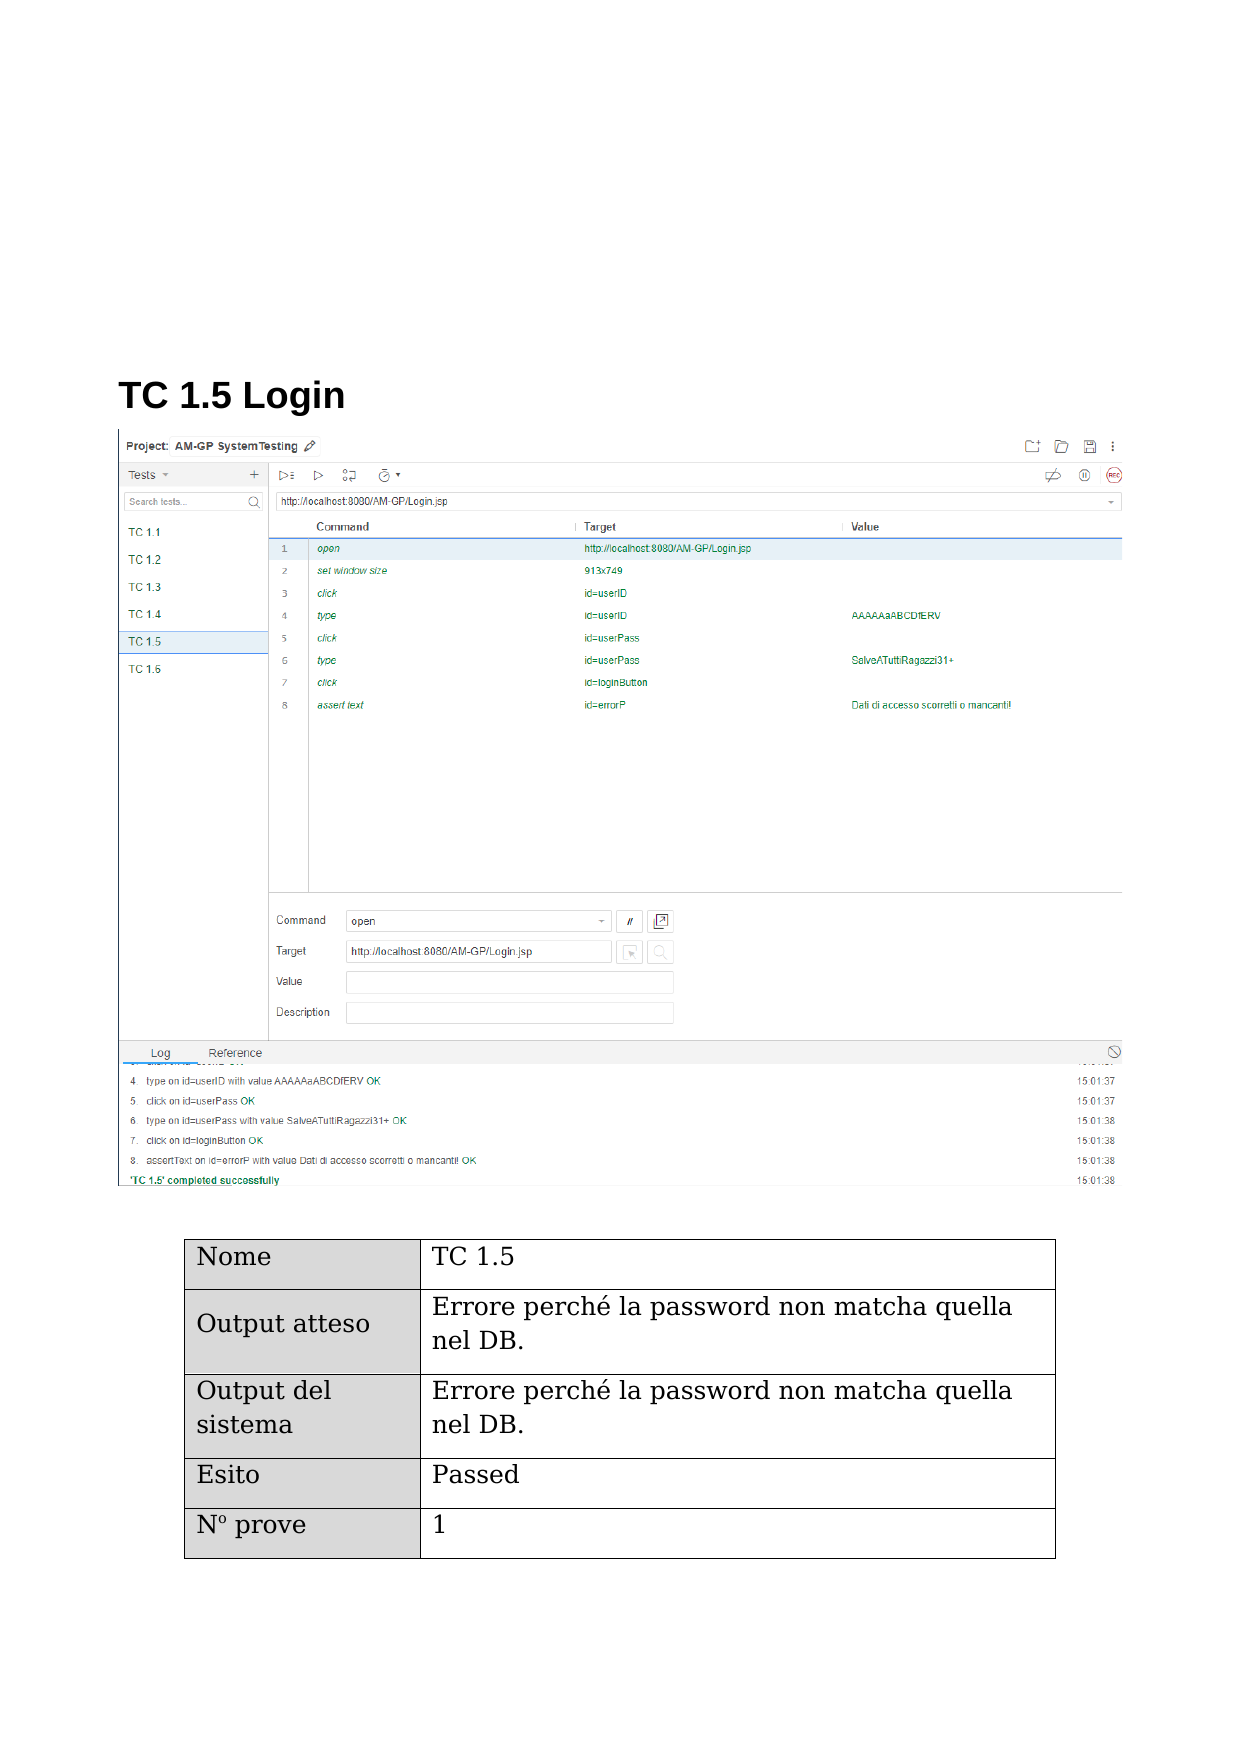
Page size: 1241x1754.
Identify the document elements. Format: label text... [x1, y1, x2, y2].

table_cell Errore perché la password non matcha quella nel DB. [421, 1375, 1055, 1458]
table_cell Esito [185, 1459, 420, 1508]
table_cell Passed [421, 1459, 1055, 1508]
subtitle TC 1.5 Login [118, 373, 1122, 417]
table_cell 1 [421, 1509, 1055, 1558]
picture [118, 429, 1123, 1186]
table_cell Errore perché la password non matcha quella nel DB. [421, 1290, 1055, 1373]
table_header TC 1.5 [421, 1240, 1055, 1289]
table_cell Output atteso [185, 1290, 420, 1373]
table_header Nome [185, 1240, 420, 1289]
table_cell Output del sistema [185, 1375, 420, 1458]
table_cell No prove [185, 1509, 420, 1558]
